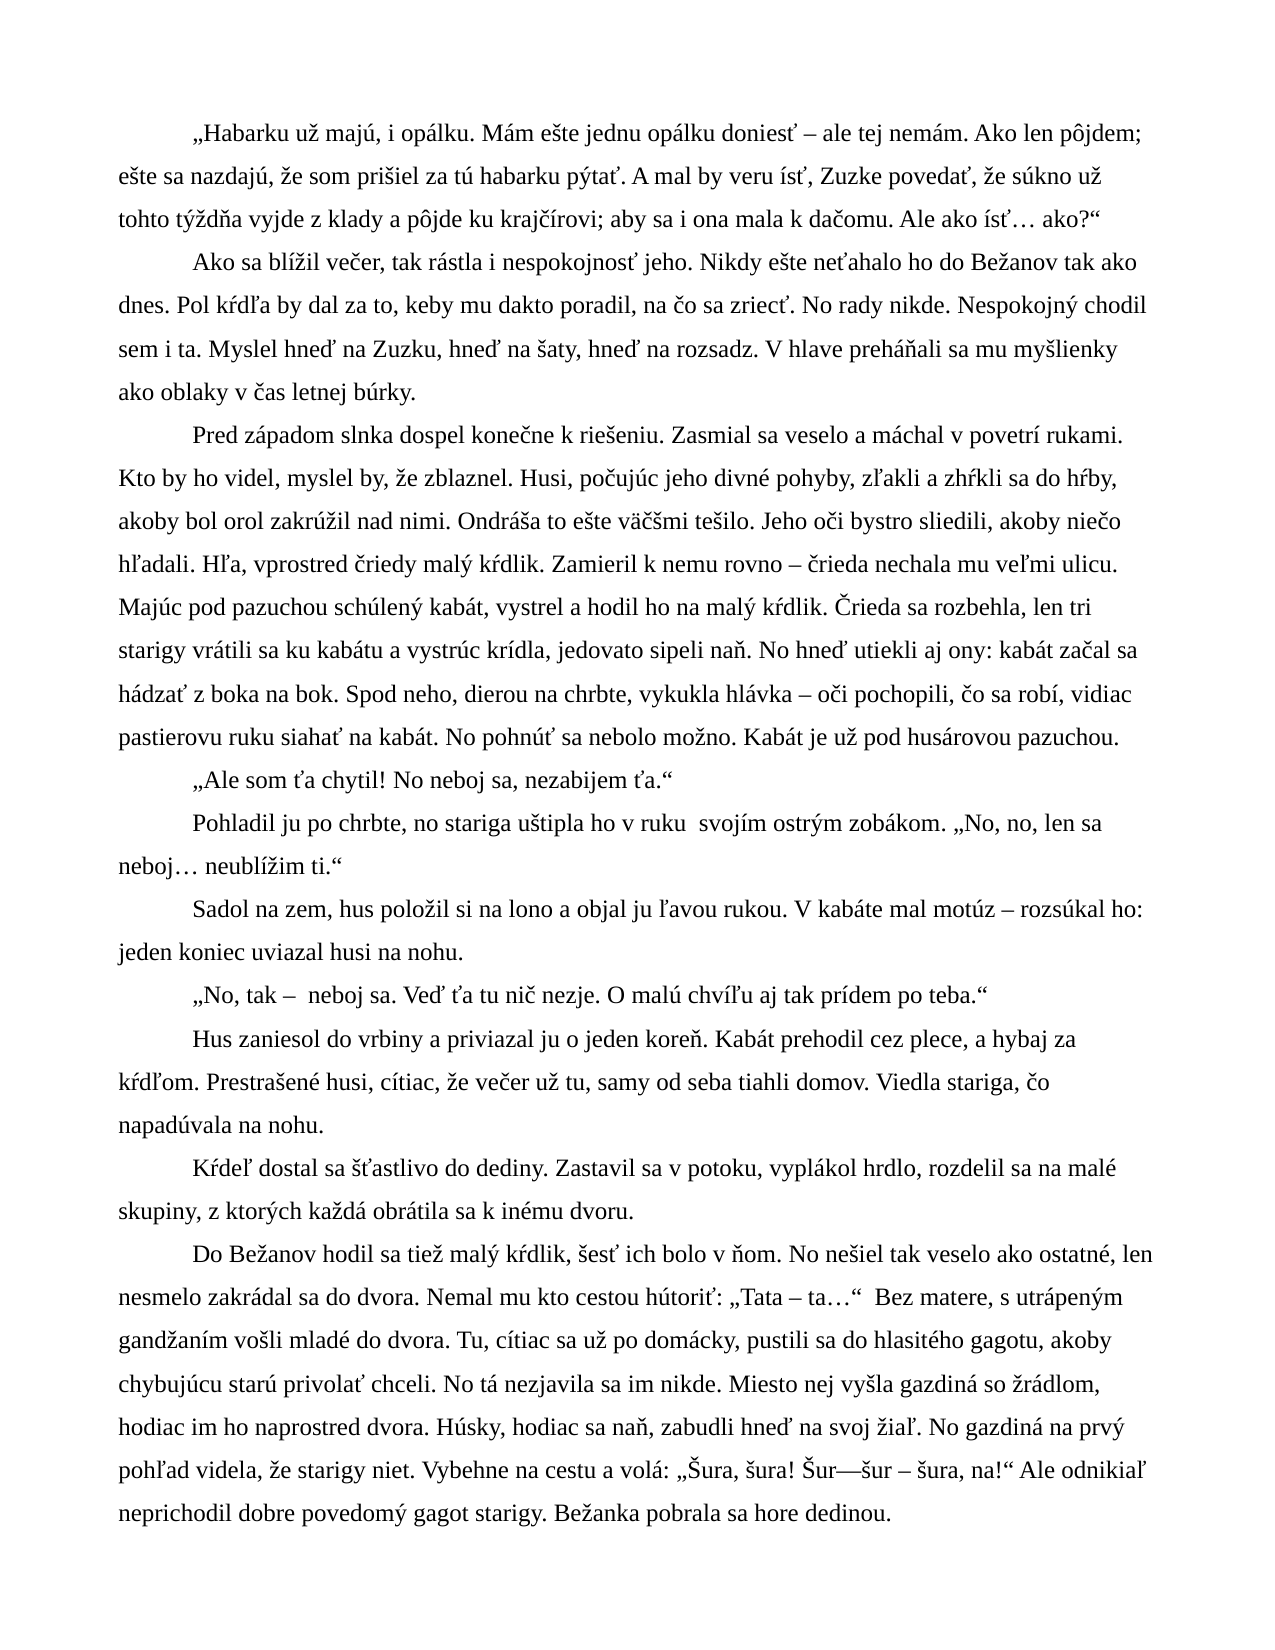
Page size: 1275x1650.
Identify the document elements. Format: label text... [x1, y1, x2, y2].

text Hus zaniesol do vrbiny a priviazal ju o jeden koreň. Kabát prehodil cez plece, a hybaj za kŕdľom. Prestrašené husi, cítiac, že večer už tu, samy od seba tiahli domov. Viedla stariga, čo napadúvala na nohu. [118, 1024, 1157, 1139]
text Do Bežanov hodil sa tiež malý kŕdlik, šesť ich bolo v ňom. No nešiel tak veselo ako ostatné, len nesmelo zakrádal sa do dvora. Nemal mu kto cestou hútoriť: „Tata – ta…“ Bez matere, s utrápeným gandžaním vošli mladé do dvora. Tu, cítiac sa už po domácky, pustili sa do hlasitého gagotu, akoby chybujúcu starú privolať chceli. No tá nezjavila sa im nikde. Miesto nej vyšla gazdiná so žrádlom, hodiac im ho naprostred dvora. Húsky, hodiac sa naň, zabudli hneď na svoj žiaľ. No gazdiná na prvý pohľad videla, že starigy niet. Vybehne na cestu a volá: „Šura, šura! Šur—šur – šura, na!“ Ale odnikiaľ neprichodil dobre povedomý gagot starigy. Bežanka pobrala sa hore dedinou. [118, 1239, 1157, 1527]
text „No, tak – neboj sa. Veď ťa tu nič nezje. O malú chvíľu aj tak prídem po teba.“ [118, 981, 1157, 1009]
text Pred západom slnka dospel konečne k riešeniu. Zasmial sa veselo a máchal v povetrí rukami. Kto by ho videl, myslel by, že zblaznel. Husi, počujúc jeho divné pohyby, zľakli a zhŕkli sa do hŕby, akoby bol orol zakrúžil nad nimi. Ondráša to ešte väčšmi tešilo. Jeho oči bystro sliedili, akoby niečo hľadali. Hľa, vprostred čriedy malý kŕdlik. Zamieril k nemu rovno – črieda nechala mu veľmi ulicu. Majúc pod pazuchou schúlený kabát, vystrel a hodil ho na malý kŕdlik. Črieda sa rozbehla, len tri starigy vrátili sa ku kabátu a vystrúc krídla, jedovato sipeli naň. No hneď utiekli aj ony: kabát začal sa hádzať z boka na bok. Spod neho, dierou na chrbte, vykukla hlávka – oči pochopili, čo sa robí, vidiac pastierovu ruku siahať na kabát. No pohnúť sa nebolo možno. Kabát je už pod husárovou pazuchou. [118, 420, 1157, 751]
text „Ale som ťa chytil! No neboj sa, nezabijem ťa.“ [118, 765, 1157, 794]
text Sadol na zem, hus položil si na lono a objal ju ľavou rukou. V kabáte mal motúz – rozsúkal ho: jeden koniec uviazal husi na nohu. [118, 894, 1157, 966]
text Pohladil ju po chrbte, no stariga uštipla ho v ruku svojím ostrým zobákom. „No, no, len sa neboj… neublížim ti.“ [118, 808, 1157, 880]
text „Habarku už majú, i opálku. Mám ešte jednu opálku doniesť – ale tej nemám. Ako len pôjdem; ešte sa nazdajú, že som prišiel za tú habarku pýtať. A mal by veru ísť, Zuzke povedať, že súkno už tohto týždňa vyjde z klady a pôjde ku krajčírovi; aby sa i ona mala k dačomu. Ale ako ísť… ako?“ [118, 118, 1157, 233]
text Kŕdeľ dostal sa šťastlivo do dediny. Zastavil sa v potoku, vyplákol hrdlo, rozdelil sa na malé skupiny, z ktorých každá obrátila sa k inému dvoru. [118, 1153, 1157, 1225]
text Ako sa blížil večer, tak rástla i nespokojnosť jeho. Nikdy ešte neťahalo ho do Bežanov tak ako dnes. Pol kŕdľa by dal za to, keby mu dakto poradil, na čo sa zriecť. No rady nikde. Nespokojný chodil sem i ta. Myslel hneď na Zuzku, hneď na šaty, hneď na rozsadz. V hlave preháňali sa mu myšlienky ako oblaky v čas letnej búrky. [118, 247, 1157, 406]
